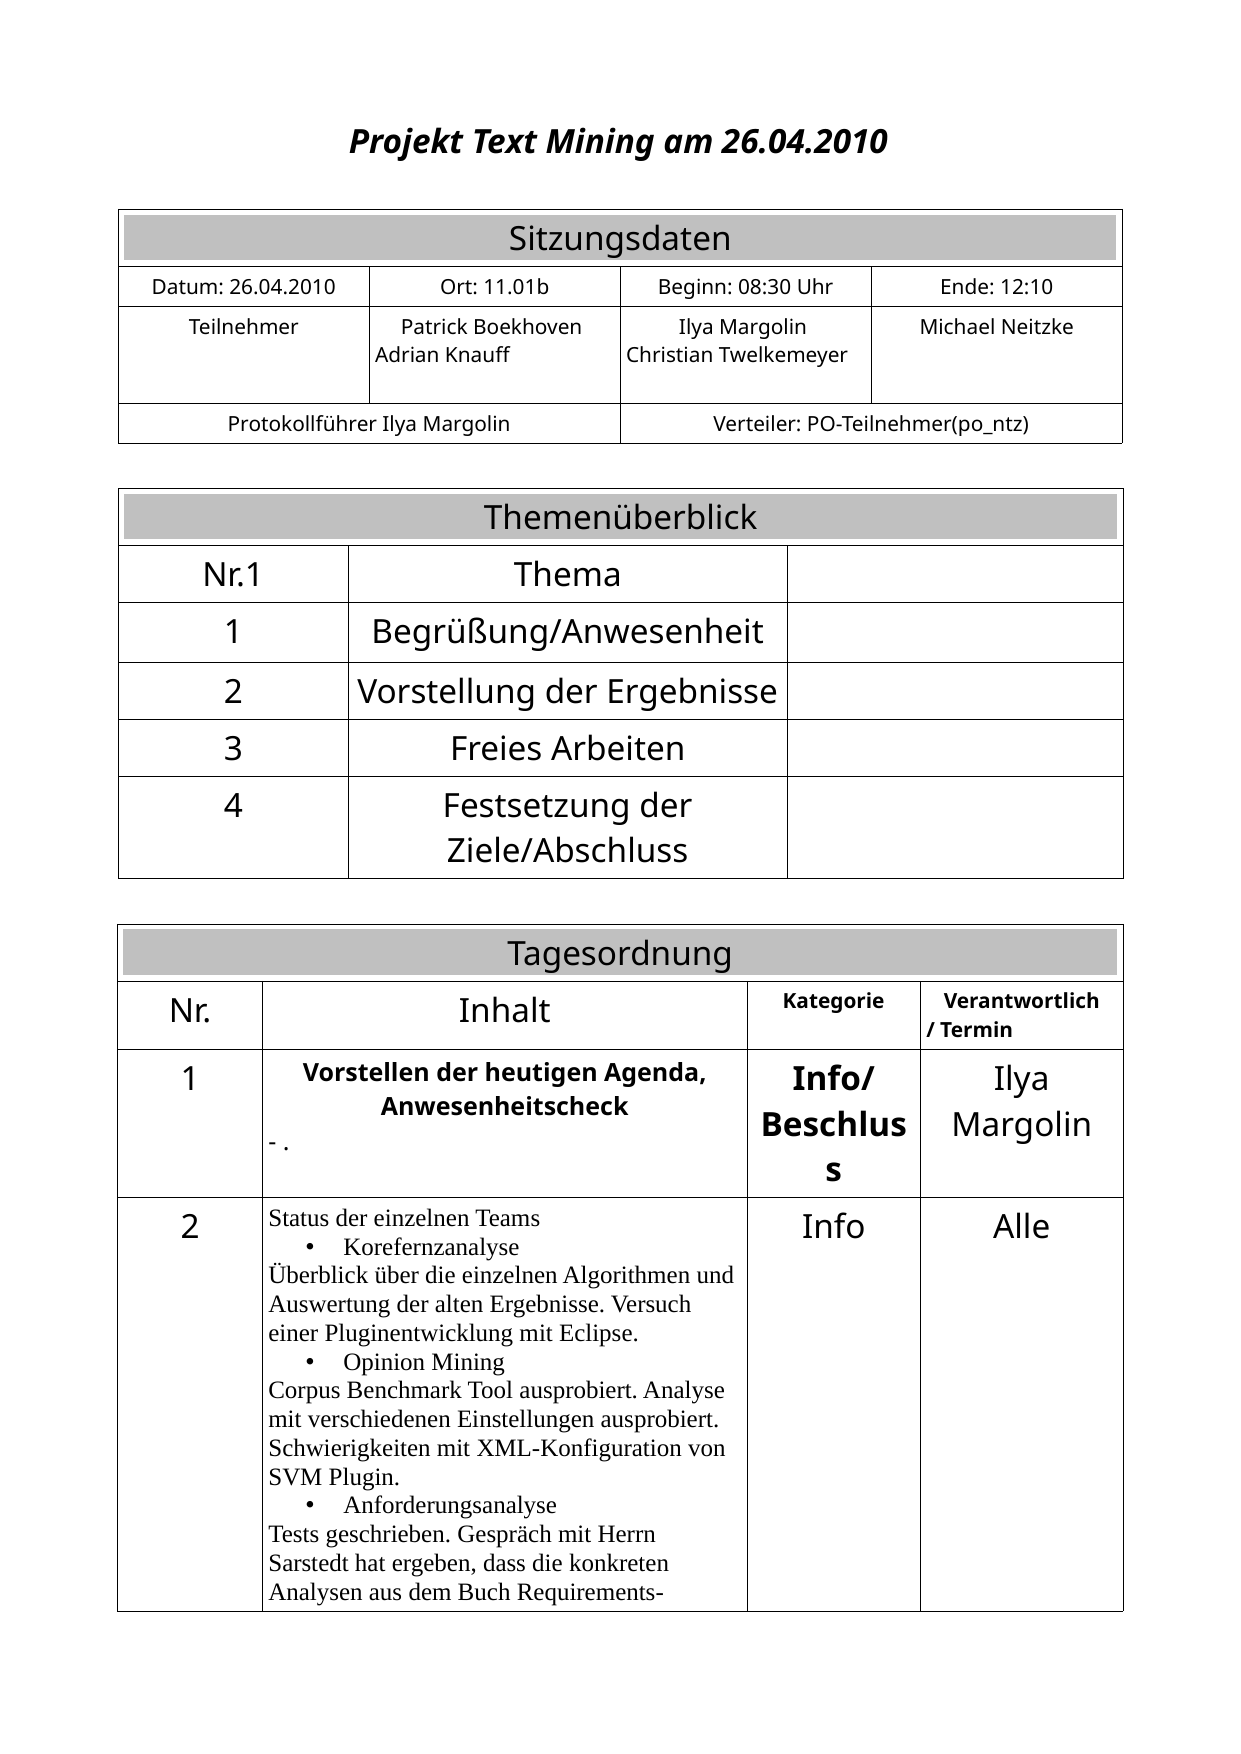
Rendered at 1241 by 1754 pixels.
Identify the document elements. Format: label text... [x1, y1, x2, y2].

table_cell Info [748, 1198, 920, 1611]
table_header Themenüberblick [119, 489, 1123, 545]
table_cell Verantwortlich / Termin [921, 982, 1123, 1049]
table_cell Nr. [118, 982, 262, 1049]
table_cell Nr.1 [119, 546, 348, 602]
table_cell Ort: 11.01b [370, 267, 620, 306]
table_cell Teilnehmer [119, 307, 369, 403]
table_cell Thema [349, 546, 787, 602]
table_cell Inhalt [263, 982, 747, 1049]
table_cell 3 [119, 720, 348, 776]
table_cell Verteiler: PO-Teilnehmer(po_ntz) [621, 404, 1122, 443]
table_cell Datum: 26.04.2010 [119, 267, 369, 306]
table_cell [788, 720, 1123, 776]
table_cell Kategorie [748, 982, 920, 1049]
table_cell Ende: 12:10 [872, 267, 1122, 306]
table_cell [788, 663, 1123, 719]
table_header Sitzungsdaten [119, 210, 1122, 266]
table_cell Vorstellen der heutigen Agenda, Anwesenheitscheck - . [263, 1050, 747, 1197]
text Projekt Text Mining am 26.04.2010 [118, 118, 1122, 163]
table_cell Michael Neitzke [872, 307, 1122, 403]
table_cell 1 [118, 1050, 262, 1197]
table_cell [788, 546, 1123, 602]
table_cell 4 [119, 777, 348, 878]
table_cell Ilya Margolin Christian Twelkemeyer [621, 307, 871, 403]
table_cell 2 [118, 1198, 262, 1611]
table_cell Ilya Margolin [921, 1050, 1123, 1197]
table_cell Alle [921, 1198, 1123, 1611]
table_cell Begrüßung/Anwesenheit [349, 603, 787, 662]
table_cell Status der einzelnen Teams Korefernzanalyse Überblick über die einzelnen Algorithmen und Auswertung der alten Ergebnisse. Versuch einer Pluginentwicklung mit Eclipse. Opinion Mining Corpus Benchmark Tool ausprobiert. Analyse mit verschiedenen Einstellungen ausprobiert. Schwierigkeiten mit XML-Konfiguration von SVM Plugin. Anforderungsanalyse Tests geschrieben. Gespräch mit Herrn Sarstedt hat ergeben, dass die konkreten Analysen aus dem Buch Requirements- [263, 1198, 747, 1611]
table_header Tagesordnung [118, 925, 1123, 981]
table_cell [788, 777, 1123, 878]
table_cell Protokollführer Ilya Margolin [119, 404, 620, 443]
table_cell Patrick Boekhoven Adrian Knauff [370, 307, 620, 403]
table_cell Festsetzung der Ziele/Abschluss [349, 777, 787, 878]
table_cell Freies Arbeiten [349, 720, 787, 776]
table_cell 2 [119, 663, 348, 719]
table_cell Vorstellung der Ergebnisse [349, 663, 787, 719]
table_cell Info/Beschluss [748, 1050, 920, 1197]
table_cell Beginn: 08:30 Uhr [621, 267, 871, 306]
table_cell [788, 603, 1123, 662]
table_cell 1 [119, 603, 348, 662]
